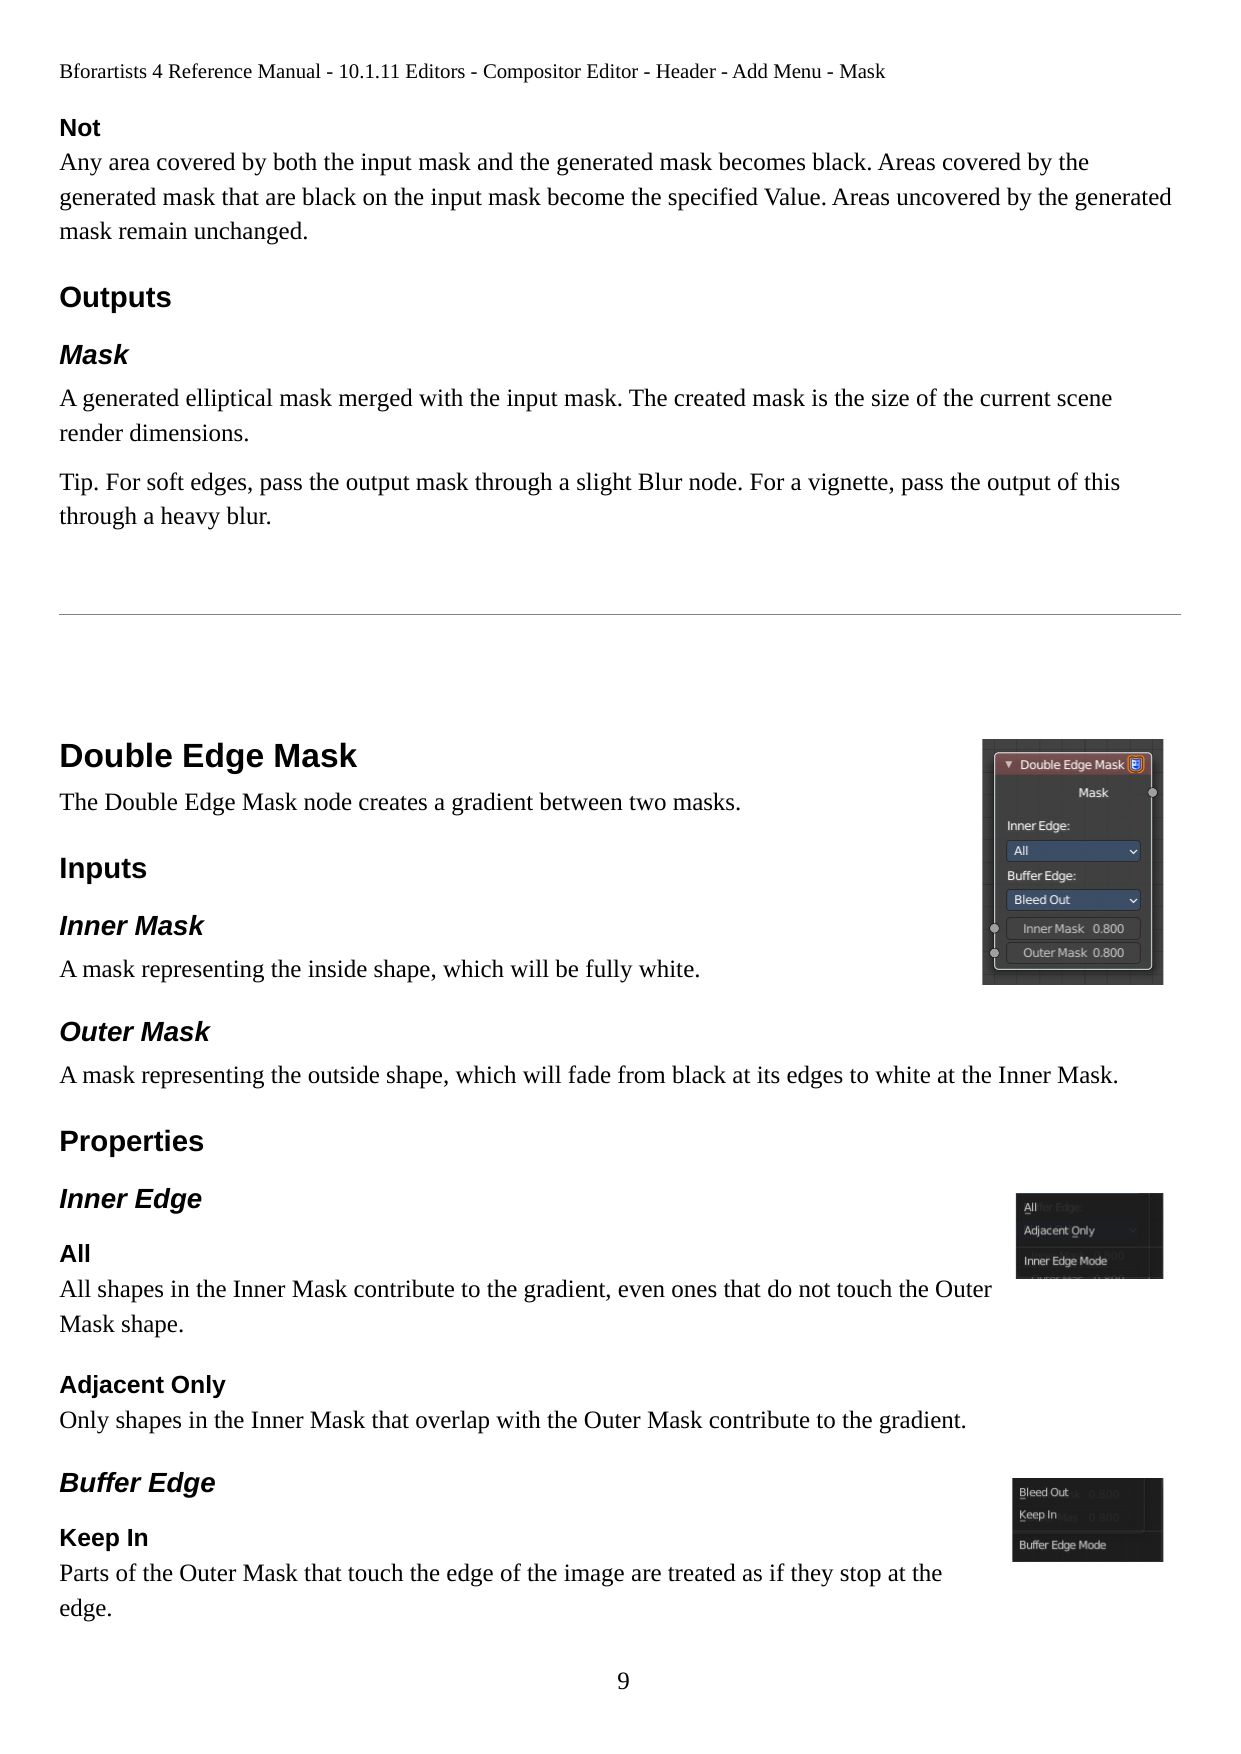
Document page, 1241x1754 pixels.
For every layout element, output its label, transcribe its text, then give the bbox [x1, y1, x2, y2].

subtitle Keep In [59, 1523, 1012, 1552]
text Tip. For soft edges, pass the output mask through a slight Blur node. For a vignette, pass the output of this through a heavy blur. [59, 467, 1181, 530]
text Parts of the Outer Mask that touch the edge of the image are treated as if they stop at the edge. [59, 1558, 1181, 1621]
picture [982, 739, 1164, 985]
text Only shapes in the Inner Mask that overlap with the Outer Mask contribute to the gradient. [59, 1405, 1181, 1434]
subtitle Properties [59, 1124, 1181, 1157]
subtitle [1164, 910, 1181, 942]
subtitle Outputs [59, 280, 1181, 314]
text A mask representing the outside shape, which will fade from black at its edges to white at the Inner Mask. [59, 1060, 1181, 1089]
text A mask representing the inside shape, which will be fully white. [59, 954, 982, 983]
subtitle Mask [59, 339, 1181, 371]
text Any area covered by both the input mask and the generated mask becomes black. Areas covered by the generated mask that are black on the input mask become the specified Value. Areas uncovered by the generated mask remain unchanged. [59, 147, 1181, 245]
subtitle Double Edge Mask [59, 736, 1181, 775]
subtitle Buffer Edge [59, 1467, 1181, 1498]
subtitle Outer Mask [59, 1016, 1181, 1048]
text The Double Edge Mask node creates a gradient between two masks. [59, 787, 982, 816]
subtitle All [59, 1239, 1015, 1268]
text All shapes in the Inner Mask contribute to the gradient, even ones that do not touch the Outer Mask shape. [59, 1274, 1181, 1337]
picture [1012, 1478, 1164, 1562]
subtitle Inputs [59, 851, 982, 885]
text A generated elliptical mask merged with the input mask. The created mask is the size of the current scene render dimensions. [59, 383, 1181, 446]
picture [1015, 1193, 1164, 1279]
subtitle [1164, 1239, 1181, 1268]
subtitle [1164, 1523, 1181, 1552]
subtitle Adjacent Only [59, 1370, 1181, 1399]
subtitle Inner Edge [59, 1182, 1181, 1214]
subtitle Inner Mask [59, 910, 982, 942]
subtitle [1164, 851, 1181, 885]
subtitle Not [59, 113, 1181, 141]
